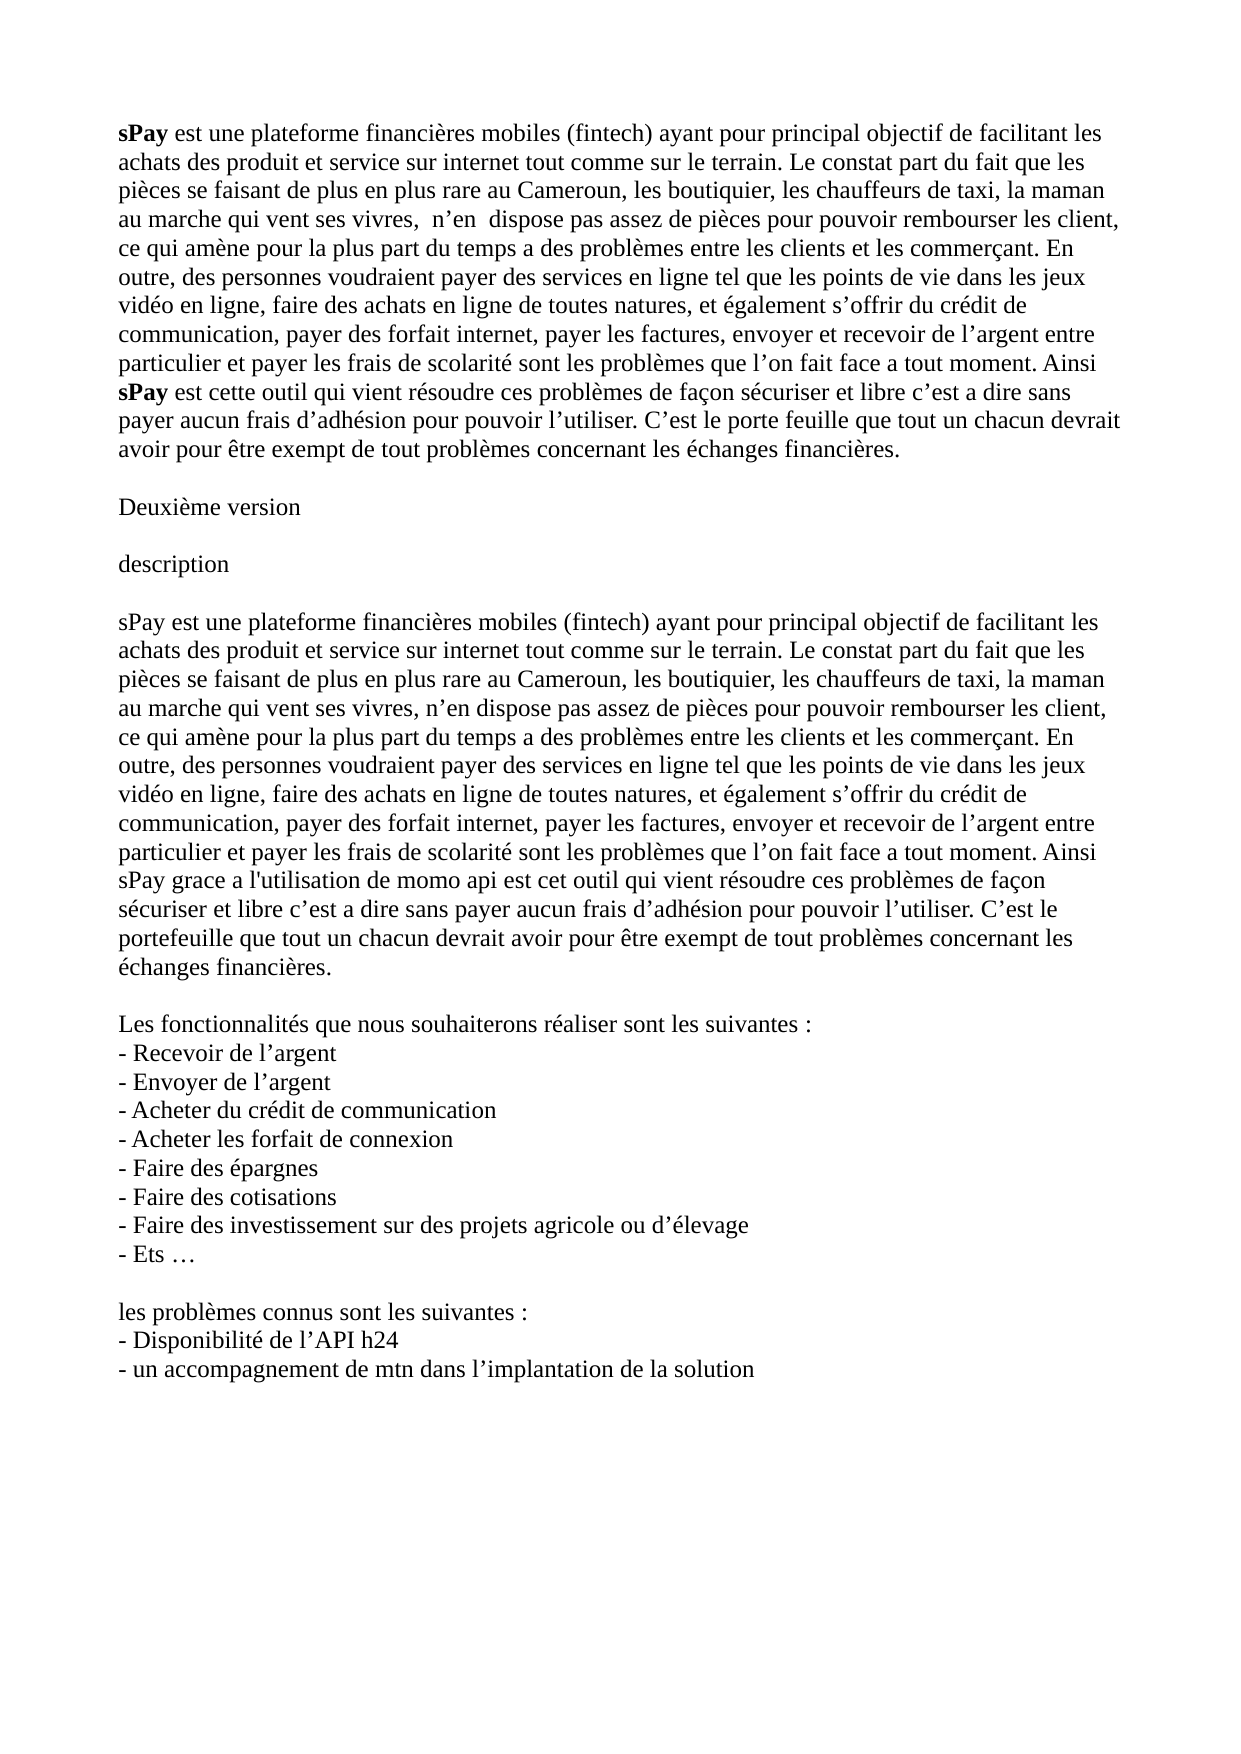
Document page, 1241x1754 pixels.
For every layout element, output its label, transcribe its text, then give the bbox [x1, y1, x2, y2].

text sPay est une plateforme financières mobiles (fintech) ayant pour principal objectif de facilitant les achats des produit et service sur internet tout comme sur le terrain. Le constat part du fait que les pièces se faisant de plus en plus rare au Cameroun, les boutiquier, les chauffeurs de taxi, la maman au marche qui vent ses vivres, n’en dispose pas assez de pièces pour pouvoir rembourser les client, ce qui amène pour la plus part du temps a des problèmes entre les clients et les commerçant. En outre, des personnes voudraient payer des services en ligne tel que les points de vie dans les jeux vidéo en ligne, faire des achats en ligne de toutes natures, et également s’offrir du crédit de communication, payer des forfait internet, payer les factures, envoyer et recevoir de l’argent entre particulier et payer les frais de scolarité sont les problèmes que l’on fait face a tout moment. Ainsi sPay grace a l'utilisation de momo api est cet outil qui vient résoudre ces problèmes de façon sécuriser et libre c’est a dire sans payer aucun frais d’adhésion pour pouvoir l’utiliser. C’est le portefeuille que tout un chacun devrait avoir pour être exempt de tout problèmes concernant les échanges financières. [118, 607, 1122, 981]
text - Acheter du crédit de communication [118, 1096, 1122, 1124]
text description [118, 549, 1122, 578]
text - Recevoir de l’argent [118, 1038, 1122, 1067]
text - un accompagnement de mtn dans l’implantation de la solution [118, 1354, 1122, 1383]
text - Disponibilité de l’API h24 [118, 1326, 1122, 1354]
text - Ets … [118, 1239, 1122, 1268]
text - Faire des investissement sur des projets agricole ou d’élevage [118, 1211, 1122, 1239]
text - Envoyer de l’argent [118, 1067, 1122, 1096]
text - Acheter les forfait de connexion [118, 1124, 1122, 1153]
text - Faire des épargnes [118, 1153, 1122, 1182]
text les problèmes connus sont les suivantes : [118, 1297, 1122, 1326]
text sPay est une plateforme financières mobiles (fintech) ayant pour principal objectif de facilitant les achats des produit et service sur internet tout comme sur le terrain. Le constat part du fait que les pièces se faisant de plus en plus rare au Cameroun, les boutiquier, les chauffeurs de taxi, la maman au marche qui vent ses vivres, n’en dispose pas assez de pièces pour pouvoir rembourser les client, ce qui amène pour la plus part du temps a des problèmes entre les clients et les commerçant. En outre, des personnes voudraient payer des services en ligne tel que les points de vie dans les jeux vidéo en ligne, faire des achats en ligne de toutes natures, et également s’offrir du crédit de communication, payer des forfait internet, payer les factures, envoyer et recevoir de l’argent entre particulier et payer les frais de scolarité sont les problèmes que l’on fait face a tout moment. Ainsi sPay est cette outil qui vient résoudre ces problèmes de façon sécuriser et libre c’est a dire sans payer aucun frais d’adhésion pour pouvoir l’utiliser. C’est le porte feuille que tout un chacun devrait avoir pour être exempt de tout problèmes concernant les échanges financières. [118, 118, 1122, 463]
text - Faire des cotisations [118, 1182, 1122, 1211]
text Deuxième version [118, 492, 1122, 521]
text Les fonctionnalités que nous souhaiterons réaliser sont les suivantes : [118, 1009, 1122, 1038]
